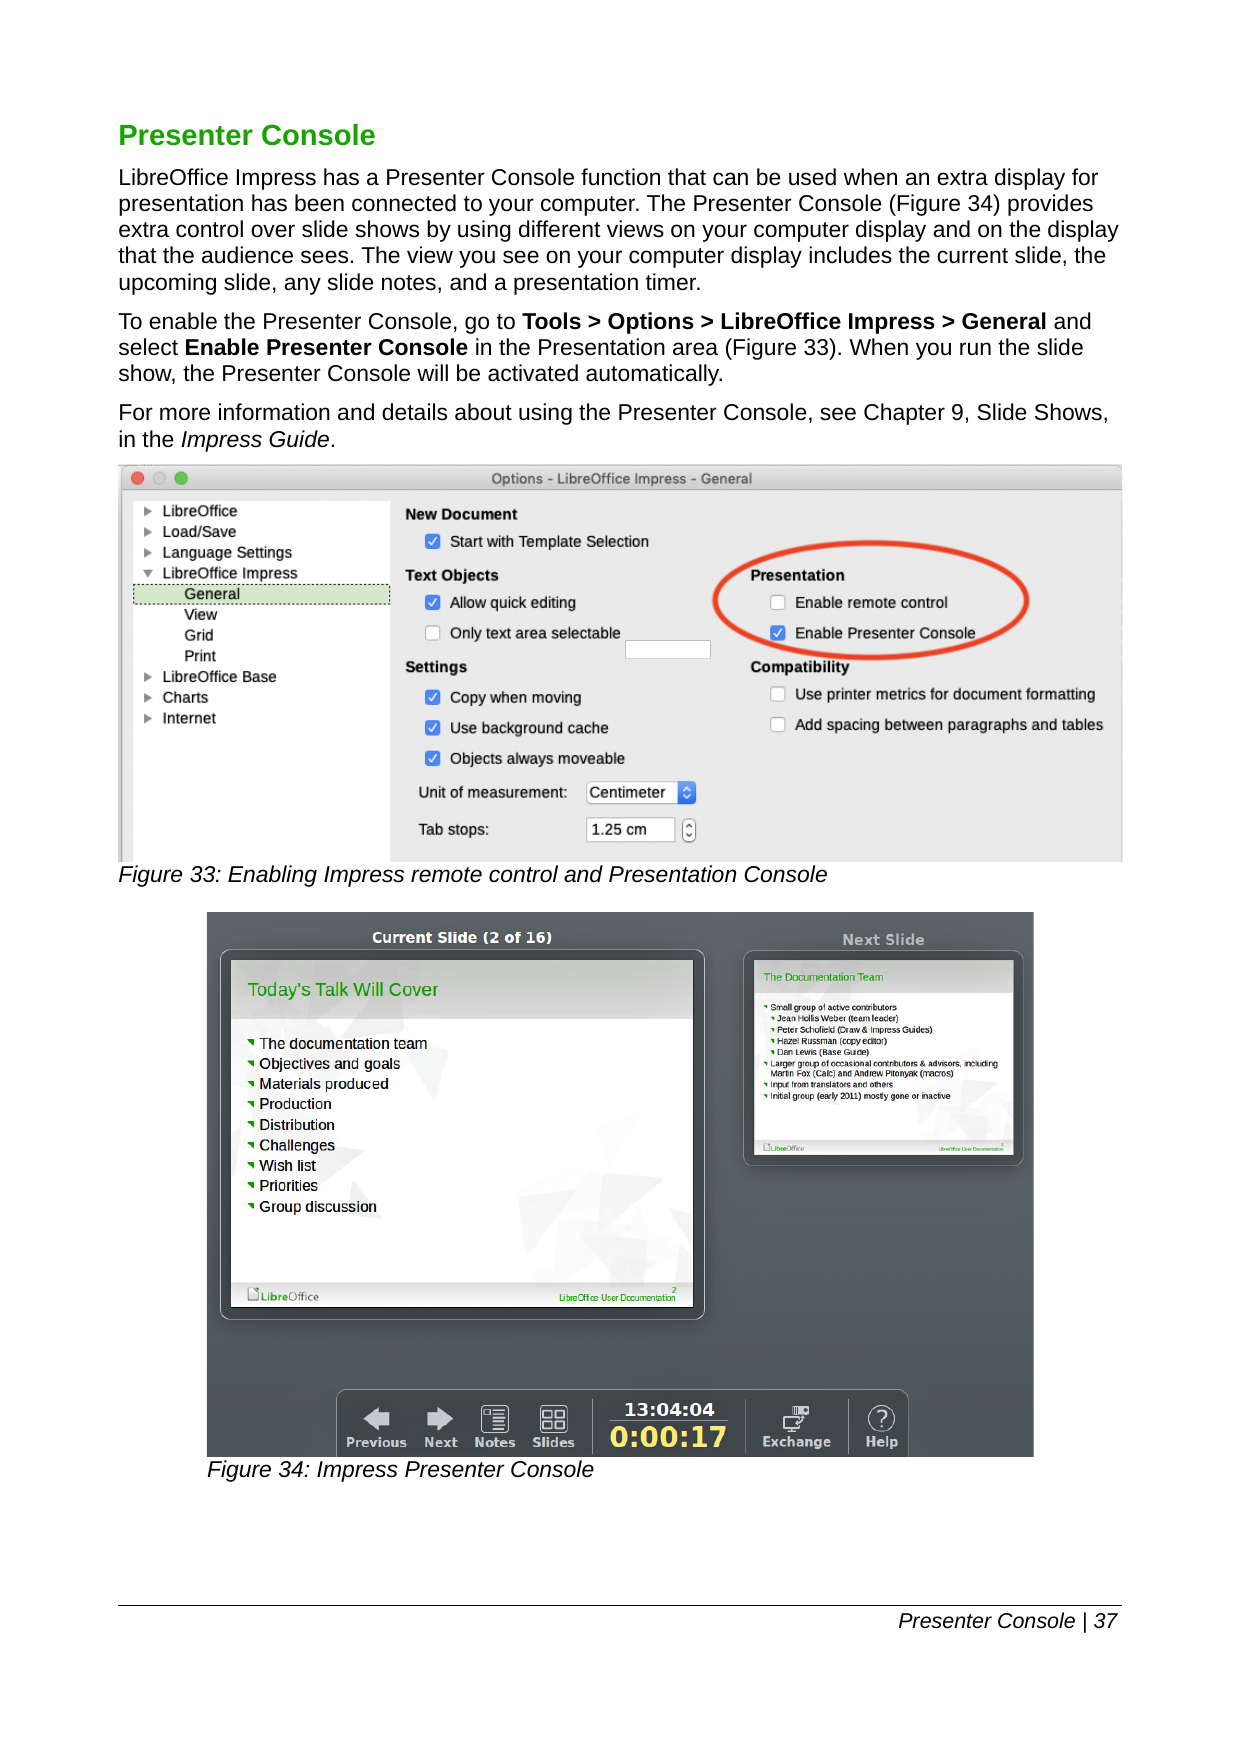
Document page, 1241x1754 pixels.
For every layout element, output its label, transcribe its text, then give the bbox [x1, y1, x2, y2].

picture [206, 912, 1034, 1457]
text To enable the Presenter Console, go to Tools > Options > LibreOffice Impress > General and select Enable Presenter Console in the Presentation area (Figure 33). When you run the slide show, the Presenter Console will be activated automatically. [118, 308, 1122, 387]
text For more information and details about using the Presenter Console, see Chapter 9, Slide Shows, in the Impress Guide. [118, 399, 1122, 452]
text LibreOffice Impress has a Presenter Console function that can be used when an extra display for presentation has been connected to your computer. The Presenter Console (Figure 34) provides extra control over slide shows by using different views on your computer display and on the display that the audience sees. The view you see on your computer display includes the current slide, the upcoming slide, any slide notes, and a presentation timer. [118, 163, 1122, 295]
text Figure 33: Enabling Impress remote control and Presentation Console [118, 862, 1122, 888]
picture [118, 464, 1123, 862]
subtitle Presenter Console [118, 118, 1122, 152]
text Figure 34: Impress Presenter Console [207, 1457, 1033, 1483]
